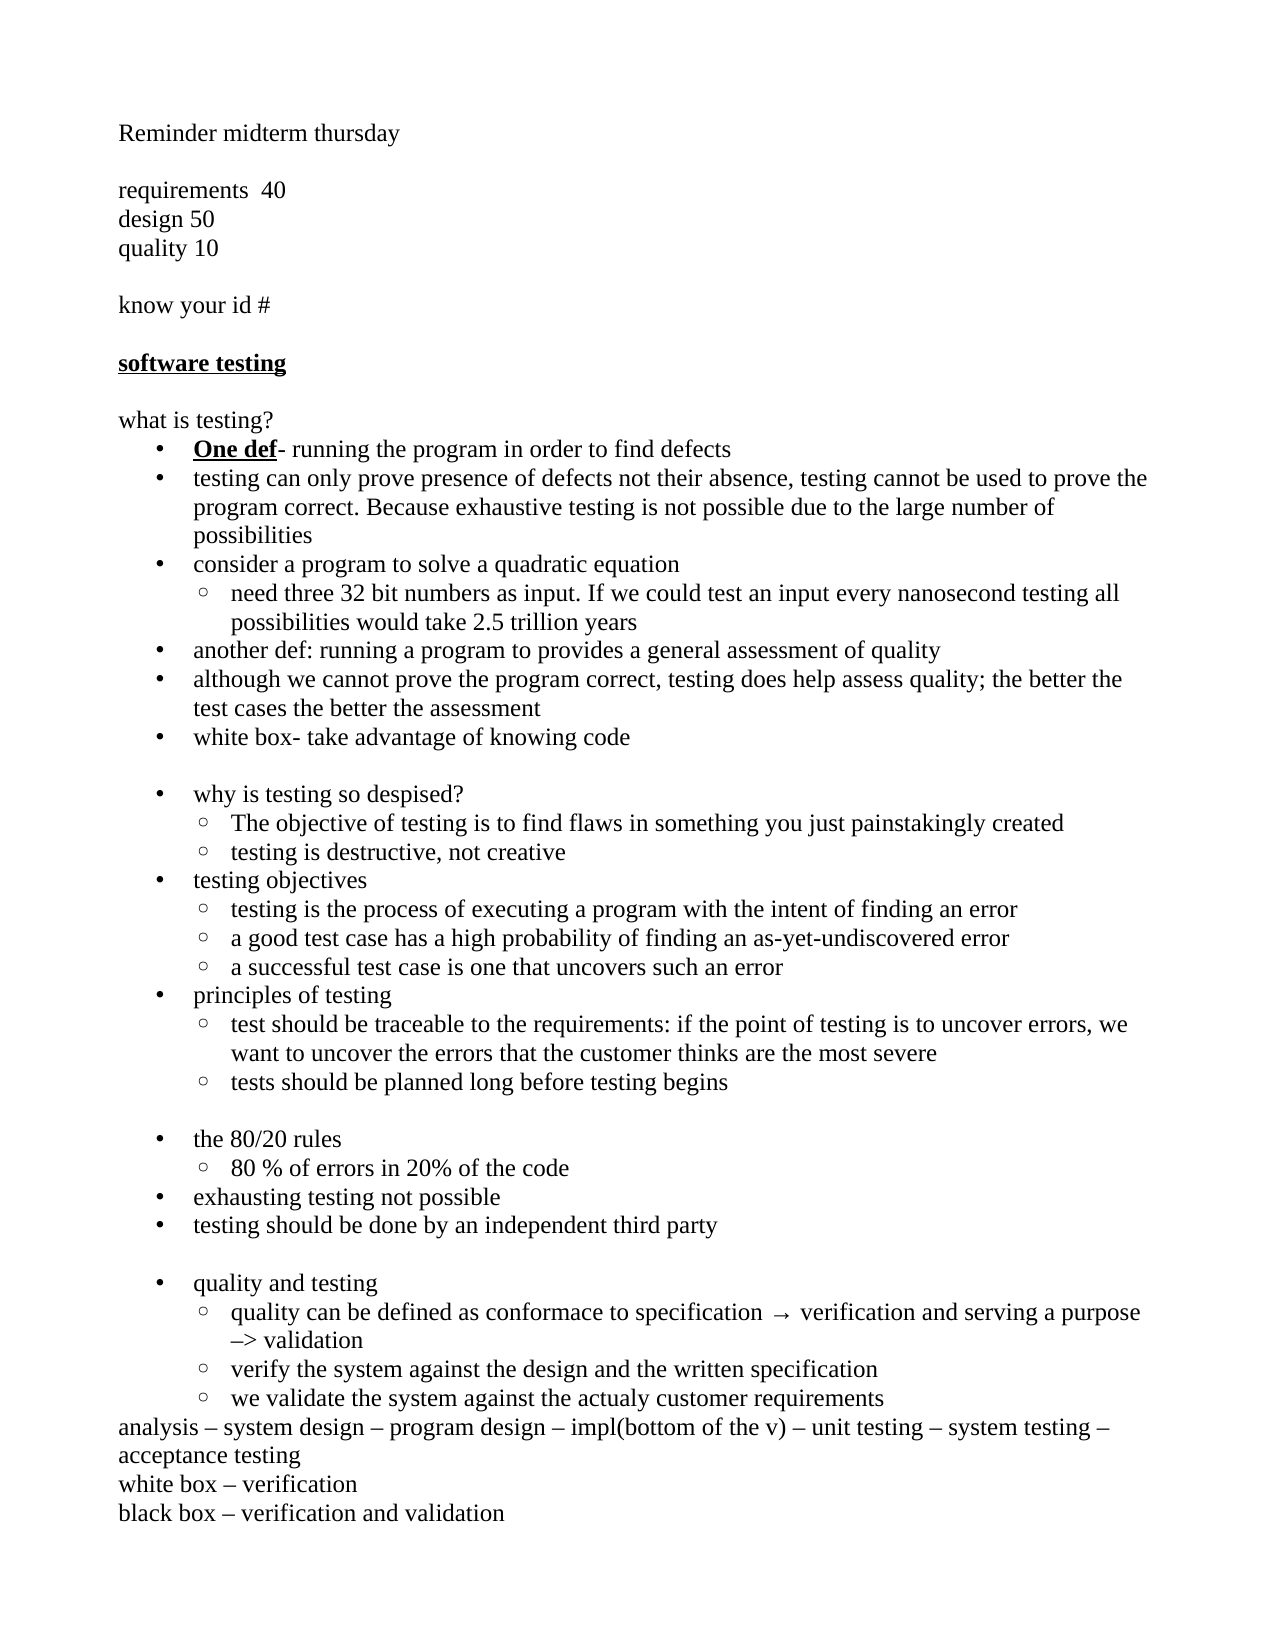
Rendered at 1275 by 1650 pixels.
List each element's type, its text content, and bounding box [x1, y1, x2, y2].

text analysis – system design – program design – impl(bottom of the v) – unit testing – system testing – acceptance testing [118, 1412, 1157, 1469]
list verify the system against the design and the written specification [193, 1354, 1157, 1383]
list One def- running the program in order to find defects [156, 434, 1157, 463]
list testing can only prove presence of defects not their absence, testing cannot be used to prove the program correct. Because exhaustive testing is not possible due to the large number of possibilities [156, 463, 1157, 549]
list principles of testing [156, 981, 1157, 1009]
list we validate the system against the actualy customer requirements [193, 1383, 1157, 1412]
text black box – verification and validation [118, 1498, 1157, 1527]
list although we cannot prove the program correct, testing does help assess quality; the better the test cases the better the assessment [156, 664, 1157, 722]
list a good test case has a high probability of finding an as-yet-undiscovered error [193, 923, 1157, 952]
list tests should be planned long before testing begins [193, 1067, 1157, 1096]
list the 80/20 rules [156, 1124, 1157, 1153]
list quality can be defined as conformace to specification → verification and serving a purpose –> validation [193, 1297, 1157, 1354]
list need three 32 bit numbers as input. If we could test an input every nanosecond testing all possibilities would take 2.5 trillion years [193, 578, 1157, 636]
list test should be traceable to the requirements: if the point of testing is to uncover errors, we want to uncover the errors that the customer thinks are the most severe [193, 1009, 1157, 1067]
text what is testing? [118, 406, 1157, 434]
list consider a program to solve a quadratic equation [156, 549, 1157, 578]
list white box- take advantage of knowing code [156, 722, 1157, 751]
list 80 % of errors in 20% of the code [193, 1153, 1157, 1182]
text know your id # [118, 291, 1157, 319]
list why is testing so despised? [156, 779, 1157, 808]
text white box – verification [118, 1469, 1157, 1498]
text requirements 40 [118, 176, 1157, 204]
text software testing [118, 348, 1157, 377]
list testing objectives [156, 866, 1157, 894]
list a successful test case is one that uncovers such an error [193, 952, 1157, 981]
text Reminder midterm thursday [118, 118, 1157, 147]
list testing should be done by an independent third party [156, 1211, 1157, 1239]
text design 50 [118, 204, 1157, 233]
list testing is destructive, not creative [193, 837, 1157, 866]
list exhausting testing not possible [156, 1182, 1157, 1211]
list The objective of testing is to find flaws in something you just painstakingly created [193, 808, 1157, 837]
list another def: running a program to provides a general assessment of quality [156, 636, 1157, 664]
list quality and testing [156, 1268, 1157, 1297]
list testing is the process of executing a program with the intent of finding an error [193, 894, 1157, 923]
text quality 10 [118, 233, 1157, 262]
